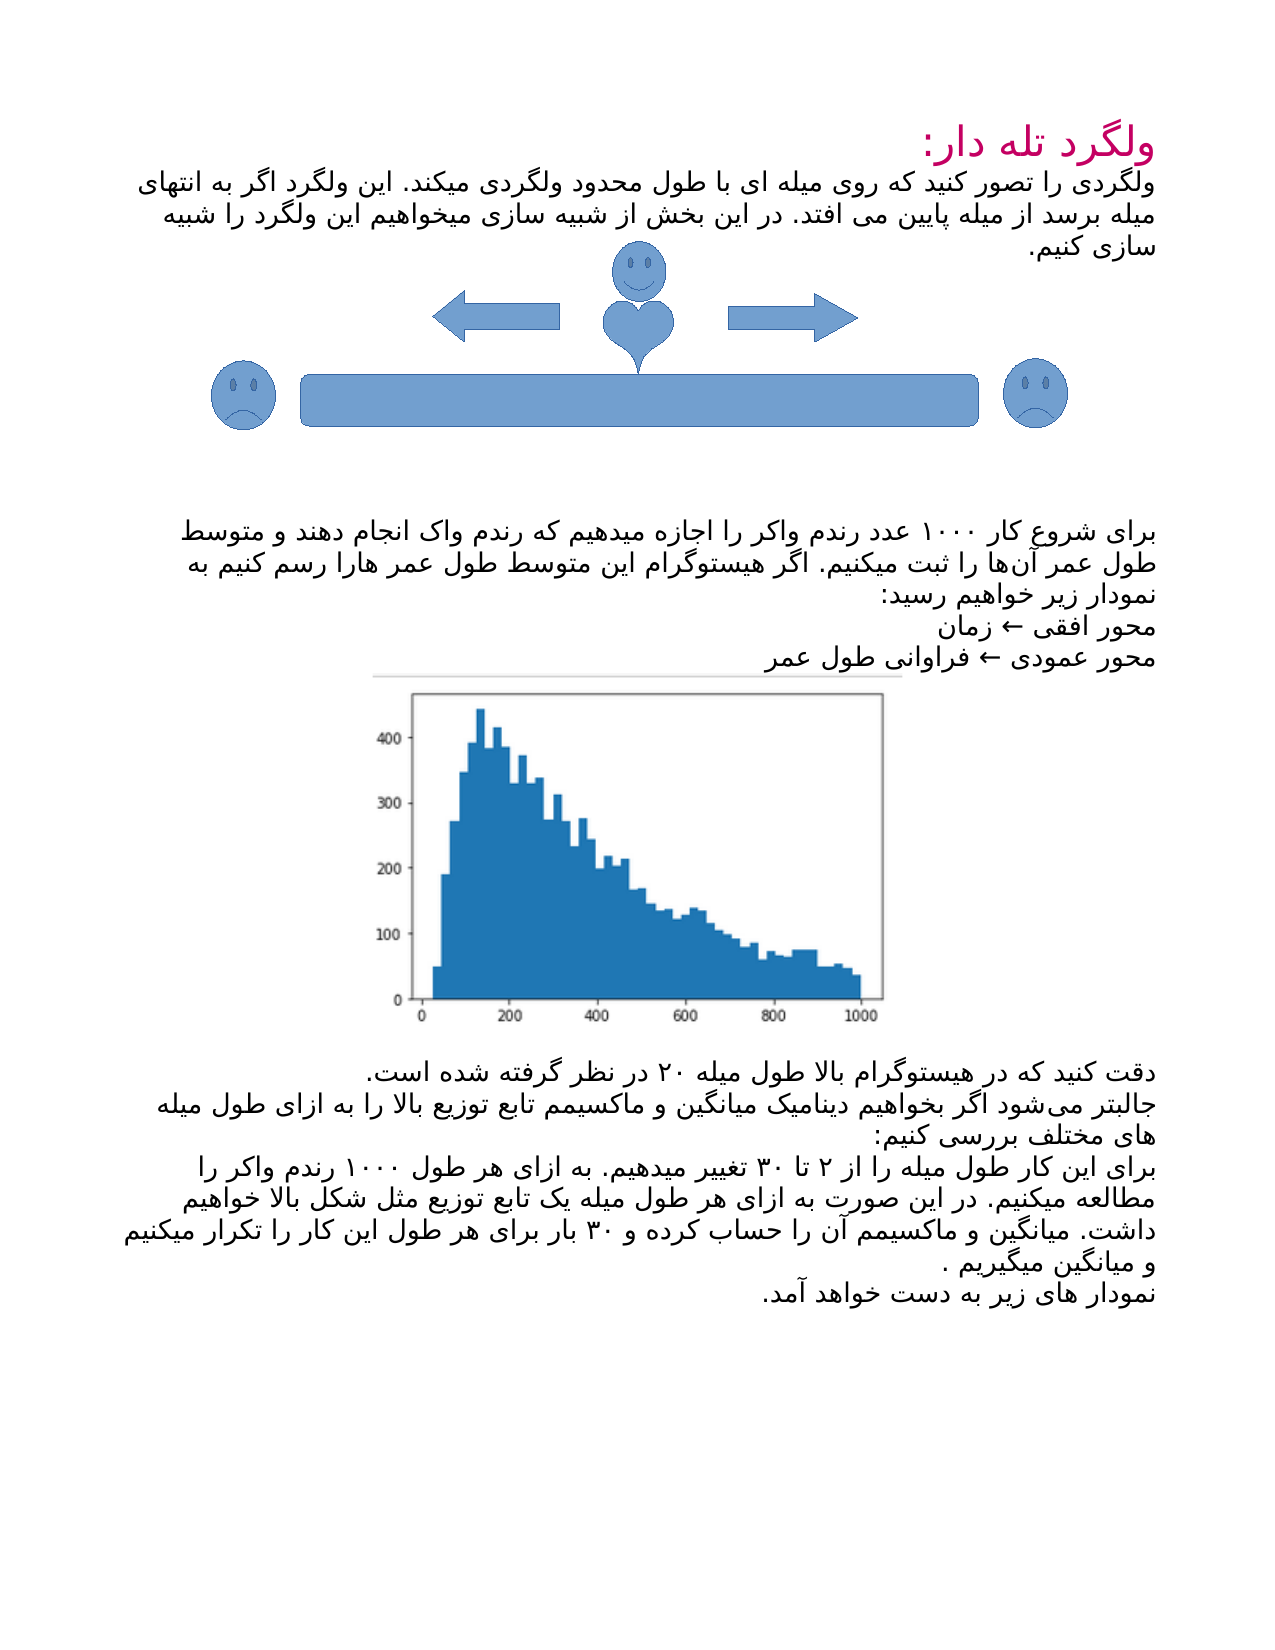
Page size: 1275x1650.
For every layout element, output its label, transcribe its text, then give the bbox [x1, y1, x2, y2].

text ولگرد تله دار: [118, 118, 1157, 167]
text نمودار های زیر به دست خواهد آمد. [118, 1277, 1157, 1309]
text برای شروع کار ۱۰۰۰ عدد رندم واکر را اجازه میدهیم که رندم واک انجام دهند و متوسط طول عمر آن‌ها را ثبت میکنیم. اگر هیستوگرام این متوسط طول عمر هارا رسم کنیم به نمودار زیر خواهیم رسید: [118, 515, 1157, 610]
text ولگردی را تصور کنید که روی میله ای با طول محدود ولگردی میکند. این ولگرد اگر به انتهای میله برسد از میله پایین می افتد. در این بخش از شبیه سازی میخواهیم این ولگرد را شبیه سازی کنیم. [118, 167, 1157, 261]
text محور افقی ← زمان [118, 610, 1157, 642]
text جالبتر می‌شود اگر بخواهیم دینامیک میانگین و ماکسیمم تابع توزیع بالا را به ازای طول میله های مختلف بررسی کنیم: [118, 1088, 1157, 1151]
text برای این کار طول میله را از ۲ تا ۳۰ تغییر میدهیم. به ازای هر طول ۱۰۰۰ رندم واکر را مطالعه میکنیم. در این صورت به ازای هر طول میله یک تابع توزیع مثل شکل بالا خواهیم داشت. میانگین و ماکسیمم آن را حساب کرده و ۳۰ بار برای هر طول این کار را تکرار میکنیم و میانگین میگیریم . [118, 1151, 1157, 1277]
text دقت کنید که در هیستوگرام بالا طول میله ۲۰ در نظر گرفته شده است. [118, 1056, 1157, 1088]
picture [372, 673, 903, 1045]
text محور عمودی ← فراوانی طول عمر [118, 642, 1157, 673]
